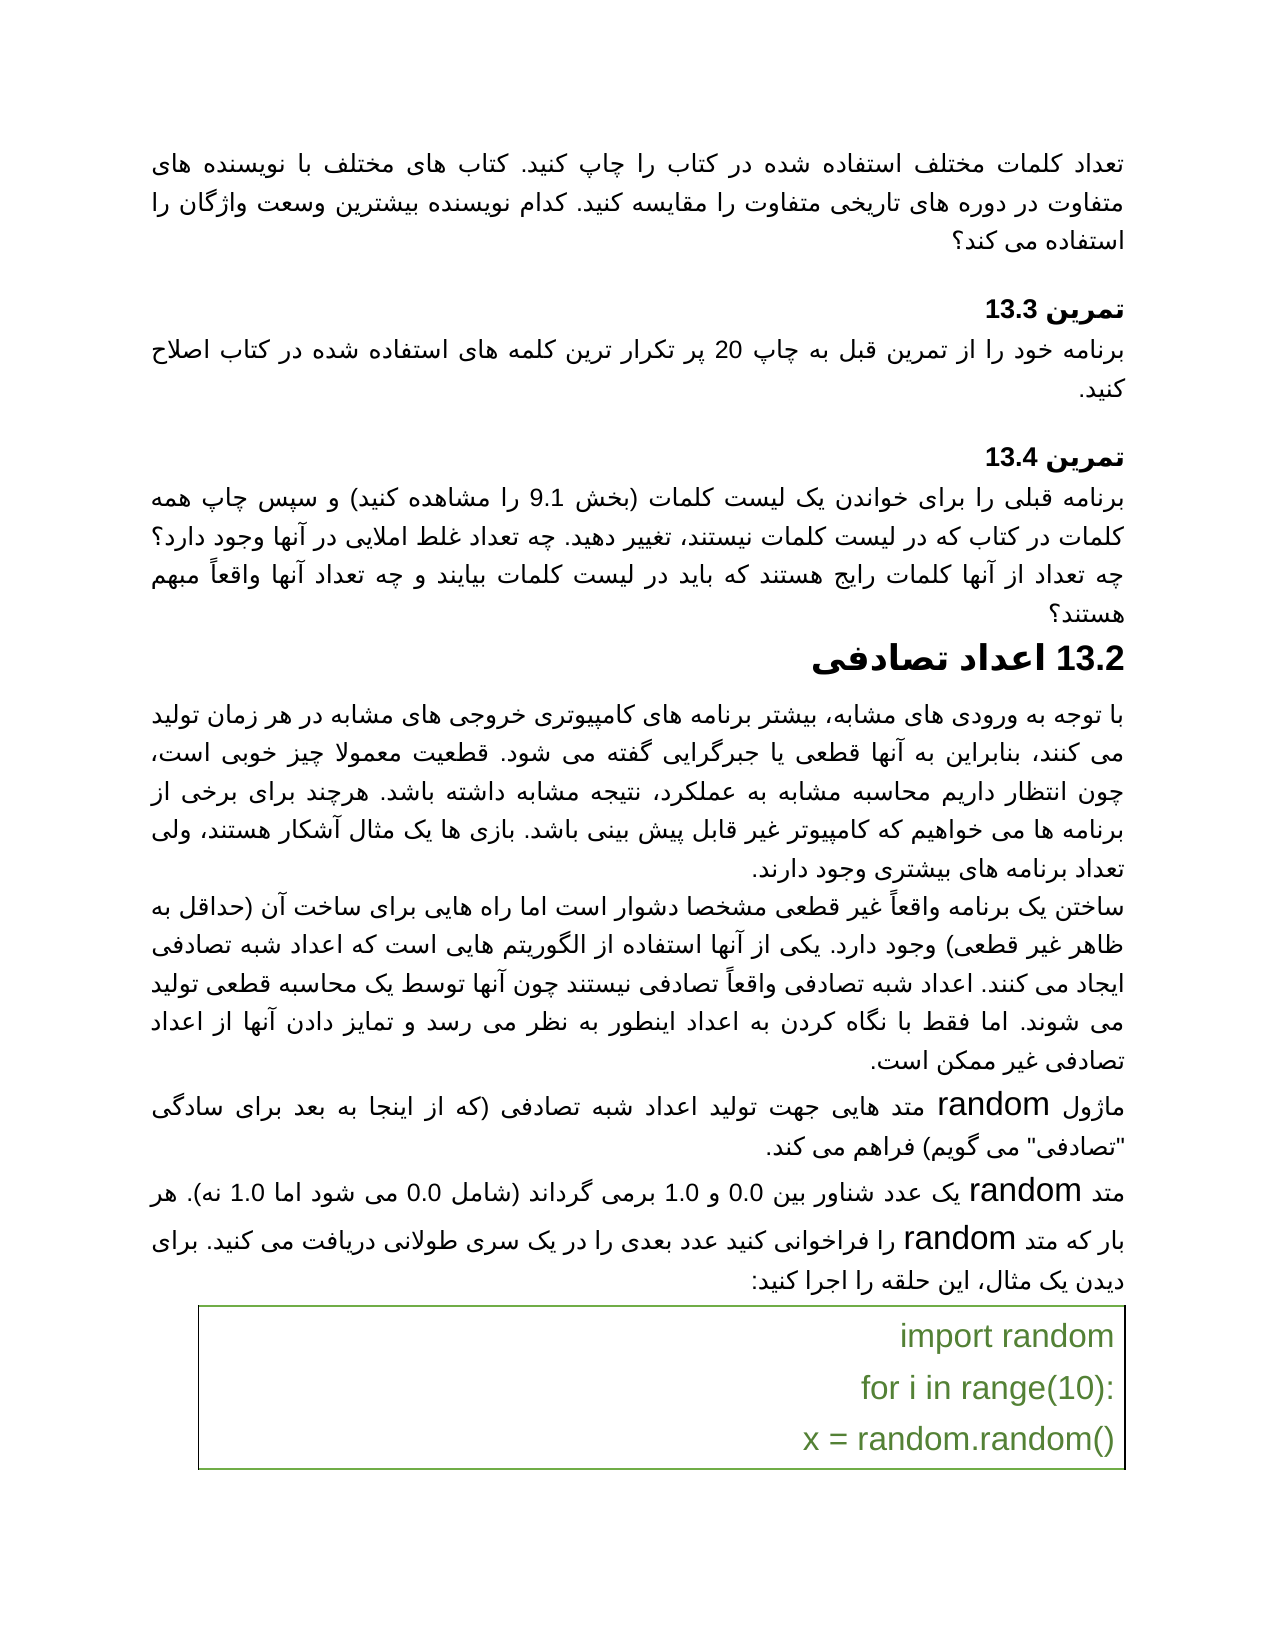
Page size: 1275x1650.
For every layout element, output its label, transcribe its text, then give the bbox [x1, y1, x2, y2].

subtitle 13.2 اعداد تصادفی [150, 638, 1125, 677]
text متد random یک عدد شناور بین 0.0 و 1.0 برمی گرداند (شامل 0.0 می شود اما 1.0 نه). هر بار که متد random را فراخوانی کنید عدد بعدی را در یک سری طولانی دریافت می کنید. برای دیدن یک مثال، این حلقه را اجرا کنید: [150, 1171, 1125, 1295]
subtitle تمرین 13.4 [150, 442, 1125, 473]
text برنامه قبلی را برای خواندن یک لیست کلمات (بخش 9.1 را مشاهده کنید) و سپس چاپ همه کلمات در کتاب که در لیست کلمات نیستند، تغییر دهید. چه تعداد غلط املایی در آنها وجود دارد؟ چه تعداد از آنها کلمات رایج هستند که باید در لیست کلمات بیایند و چه تعداد آنها واقعاً مبهم هستند؟ [150, 484, 1125, 627]
text ساختن یک برنامه واقعاً غیر قطعی مشخصا دشوار است اما راه هایی برای ساخت آن (حداقل به ظاهر غیر قطعی) وجود دارد. یکی از آنها استفاده از الگوریتم هایی است که اعداد شبه تصادفی ایجاد می کنند. اعداد شبه تصادفی واقعاً تصادفی نیستند چون آنها توسط یک محاسبه قطعی تولید می شوند. اما فقط با نگاه کردن به اعداد اینطور به نظر می رسد و تمایز دادن آنها از اعداد تصادفی غیر ممکن است. [150, 893, 1125, 1074]
text با توجه به ورودی های مشابه، بیشتر برنامه های کامپیوتری خروجی های مشابه در هر زمان تولید می کنند، بنابراین به آنها قطعی یا جبرگرایی گفته می شود. قطعیت معمولا چیز خوبی است، چون انتظار داریم محاسبه مشابه به عملکرد، نتیجه مشابه داشته باشد. هرچند برای برخی از برنامه ها می خواهیم که کامپیوتر غیر قابل پیش بینی باشد. بازی ها یک مثال آشکار هستند، ولی تعداد برنامه های بیشتری وجود دارند. [150, 701, 1125, 882]
text تعداد کلمات مختلف استفاده شده در کتاب را چاپ کنید. کتاب های مختلف با نویسنده های متفاوت در دوره های تاریخی متفاوت را مقایسه کنید. کدام نویسنده بیشترین وسعت واژگان را استفاده می کند؟ [150, 150, 1125, 255]
table_header import random for i in range(10): x = random.random() [199, 1307, 1124, 1468]
text برنامه خود را از تمرین قبل به چاپ 20 پر تکرار ترین کلمه های استفاده شده در کتاب اصلاح کنید. [150, 336, 1125, 403]
subtitle تمرین 13.3 [150, 294, 1125, 325]
text ماژول random متد هایی جهت تولید اعداد شبه تصادفی (که از اینجا به بعد برای سادگی "تصادفی" می گویم) فراهم می کند. [150, 1085, 1125, 1161]
